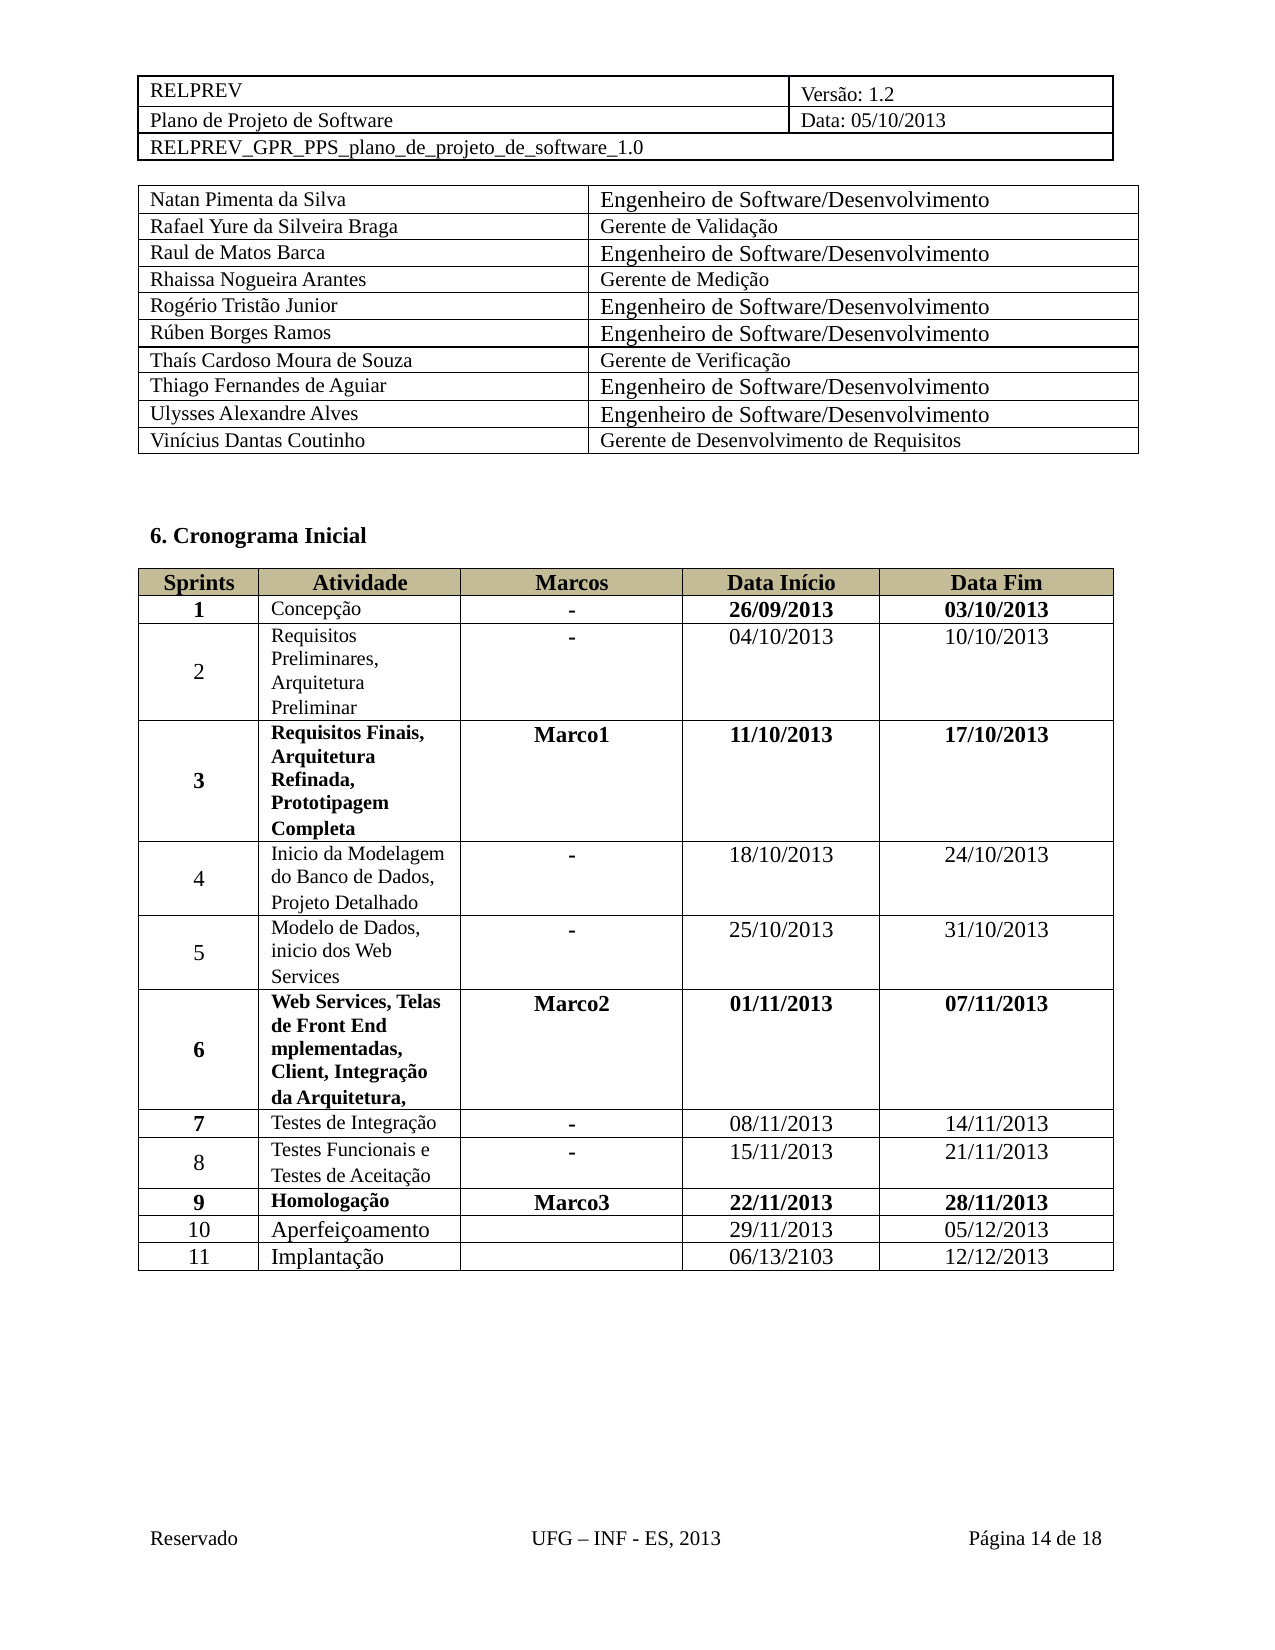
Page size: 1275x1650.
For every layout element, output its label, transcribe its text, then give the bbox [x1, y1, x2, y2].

table_cell Rogério Tristão Junior [139, 293, 588, 319]
table_cell Thiago Fernandes de Aguiar [139, 373, 588, 399]
table_cell - [461, 624, 682, 720]
table_cell Inicio da Modelagem do Banco de Dados, Projeto Detalhado [259, 842, 460, 914]
table_cell 6 [139, 990, 258, 1109]
table_cell Testes de Integração [259, 1110, 460, 1137]
table_cell 5 [139, 916, 258, 989]
table_cell - [461, 1138, 682, 1187]
table_cell Gerente de Medição [589, 267, 1138, 292]
table_cell Requisitos Preliminares, Arquitetura Preliminar [259, 624, 460, 720]
table_cell Engenheiro de Software/Desenvolvimento [589, 240, 1138, 266]
table_cell 25/10/2013 [683, 916, 879, 989]
table_header Atividade [259, 569, 460, 595]
table_cell Concepção [259, 596, 460, 622]
table_cell 07/11/2013 [880, 990, 1113, 1109]
table_cell - [461, 1110, 682, 1137]
table_header Data Fim [880, 569, 1113, 595]
table_cell - [461, 916, 682, 989]
table_cell 1 [139, 596, 258, 622]
table_cell Aperfeiçoamento [259, 1216, 460, 1242]
table_cell Engenheiro de Software/Desenvolvimento [589, 293, 1138, 319]
table_cell Requisitos Finais, Arquitetura Refinada, Prototipagem Completa [259, 721, 460, 841]
table_cell 8 [139, 1138, 258, 1187]
table_cell 3 [139, 721, 258, 841]
table_cell Rhaissa Nogueira Arantes [139, 267, 588, 292]
table_cell Gerente de Verificação [589, 348, 1138, 372]
table_header Data Início [683, 569, 879, 595]
table_cell Marco1 [461, 721, 682, 841]
table_cell Marco3 [461, 1189, 682, 1215]
table_cell - [461, 596, 682, 622]
table_cell 17/10/2013 [880, 721, 1113, 841]
table_cell 21/11/2013 [880, 1138, 1113, 1187]
table_cell 29/11/2013 [683, 1216, 879, 1242]
table_cell - [461, 842, 682, 914]
table_cell 18/10/2013 [683, 842, 879, 914]
table_cell 08/11/2013 [683, 1110, 879, 1137]
table_cell Thaís Cardoso Moura de Souza [139, 348, 588, 372]
table_cell 10/10/2013 [880, 624, 1113, 720]
table_cell Ulysses Alexandre Alves [139, 401, 588, 427]
table_cell 24/10/2013 [880, 842, 1113, 914]
table_cell 03/10/2013 [880, 596, 1113, 622]
table_cell Engenheiro de Software/Desenvolvimento [589, 320, 1138, 346]
table_cell Gerente de Validação [589, 214, 1138, 238]
table_cell 15/11/2013 [683, 1138, 879, 1187]
table_cell Engenheiro de Software/Desenvolvimento [589, 186, 1138, 213]
table_cell 7 [139, 1110, 258, 1137]
subtitle 6. Cronograma Inicial [150, 522, 1125, 548]
table_header Marcos [461, 569, 682, 595]
table_cell Gerente de Desenvolvimento de Requisitos [589, 428, 1138, 453]
table_cell 2 [139, 624, 258, 720]
table_cell 31/10/2013 [880, 916, 1113, 989]
table_cell [461, 1216, 682, 1242]
table_cell Engenheiro de Software/Desenvolvimento [589, 401, 1138, 427]
table_cell Natan Pimenta da Silva [139, 186, 588, 213]
table_cell 05/12/2013 [880, 1216, 1113, 1242]
table_cell Marco2 [461, 990, 682, 1109]
table_cell Homologação [259, 1189, 460, 1215]
table_cell 11 [139, 1243, 258, 1270]
table_cell Web Services, Telas de Front End mplementadas, Client, Integração da Arquitetura, [259, 990, 460, 1109]
table_cell Vinícius Dantas Coutinho [139, 428, 588, 453]
table_cell 4 [139, 842, 258, 914]
table_cell Rafael Yure da Silveira Braga [139, 214, 588, 238]
table_cell [461, 1243, 682, 1270]
table_cell 22/11/2013 [683, 1189, 879, 1215]
table_cell 28/11/2013 [880, 1189, 1113, 1215]
table_cell 14/11/2013 [880, 1110, 1113, 1137]
table_cell 11/10/2013 [683, 721, 879, 841]
table_cell 26/09/2013 [683, 596, 879, 622]
table_cell Implantação [259, 1243, 460, 1270]
table_cell 04/10/2013 [683, 624, 879, 720]
table_cell 01/11/2013 [683, 990, 879, 1109]
table_header Sprints [139, 569, 258, 595]
table_cell Testes Funcionais e Testes de Aceitação [259, 1138, 460, 1187]
table_cell Modelo de Dados, inicio dos Web Services [259, 916, 460, 989]
table_cell 12/12/2013 [880, 1243, 1113, 1270]
table_cell 9 [139, 1189, 258, 1215]
table_cell Rúben Borges Ramos [139, 320, 588, 346]
table_cell 06/13/2103 [683, 1243, 879, 1270]
table_cell 10 [139, 1216, 258, 1242]
table_cell Engenheiro de Software/Desenvolvimento [589, 373, 1138, 399]
table_cell Raul de Matos Barca [139, 240, 588, 266]
